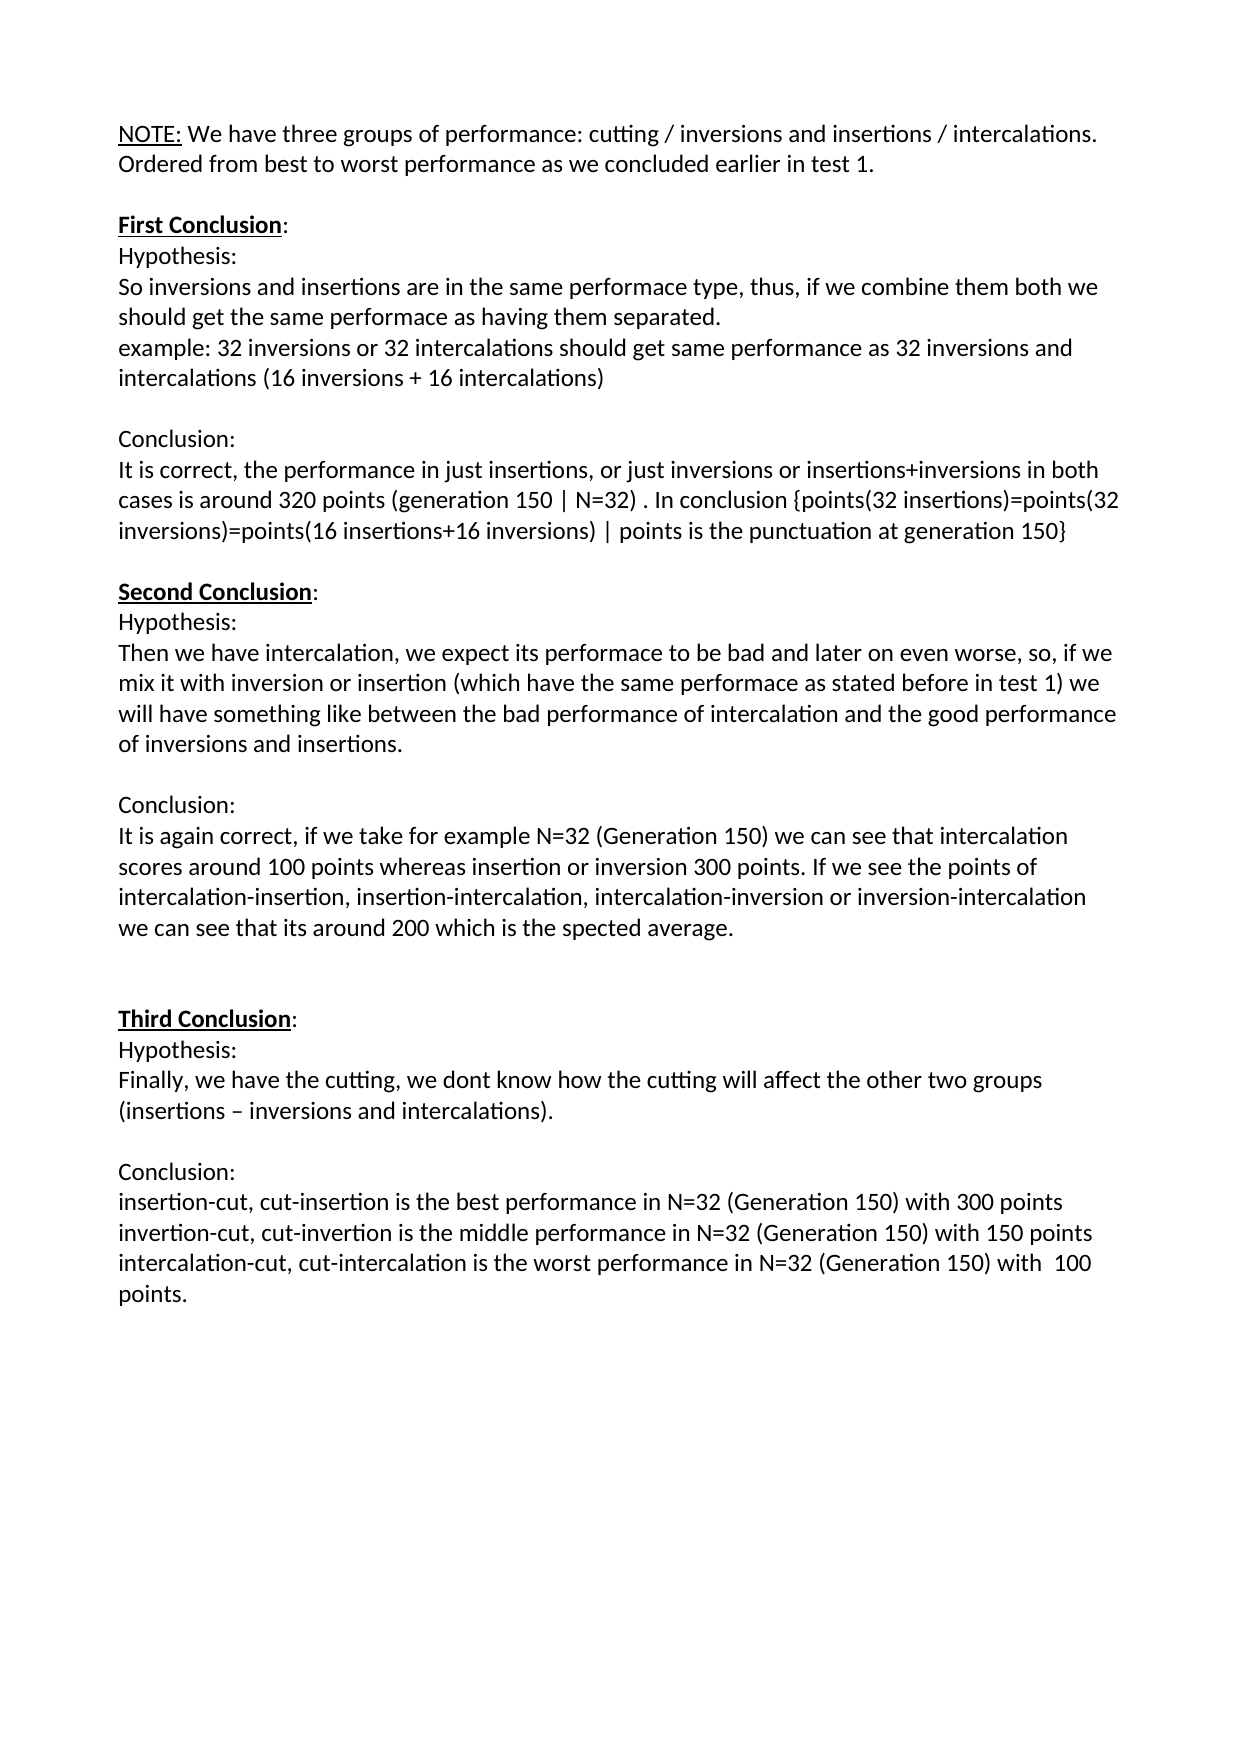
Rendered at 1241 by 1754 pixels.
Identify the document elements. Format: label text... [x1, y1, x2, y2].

text invertion-cut, cut-invertion is the middle performance in N=32 (Generation 150) with 150 points [118, 1217, 1122, 1247]
text intercalation-cut, cut-intercalation is the worst performance in N=32 (Generation 150) with 100 points. [118, 1247, 1122, 1308]
text First Conclusion: [118, 210, 1122, 240]
text Hypothesis: [118, 240, 1122, 271]
text It is correct, the performance in just insertions, or just inversions or insertions+inversions in both cases is around 320 points (generation 150 | N=32) . In conclusion {points(32 insertions)=points(32 inversions)=points(16 insertions+16 inversions) | points is the punctuation at generation 150} [118, 454, 1122, 545]
text example: 32 inversions or 32 intercalations should get same performance as 32 inversions and intercalations (16 inversions + 16 intercalations) [118, 332, 1122, 393]
text It is again correct, if we take for example N=32 (Generation 150) we can see that intercalation scores around 100 points whereas insertion or inversion 300 points. If we see the points of intercalation-insertion, insertion-intercalation, intercalation-inversion or inversion-intercalation we can see that its around 200 which is the spected average. [118, 820, 1122, 942]
text Third Conclusion: [118, 1003, 1122, 1034]
text Hypothesis: [118, 606, 1122, 637]
text Second Conclusion: [118, 576, 1122, 606]
text NOTE: We have three groups of performance: cutting / inversions and insertions / intercalations. Ordered from best to worst performance as we concluded earlier in test 1. [118, 118, 1122, 179]
text Conclusion: [118, 1156, 1122, 1186]
text insertion-cut, cut-insertion is the best performance in N=32 (Generation 150) with 300 points [118, 1186, 1122, 1217]
text Conclusion: [118, 423, 1122, 454]
text Finally, we have the cutting, we dont know how the cutting will affect the other two groups (insertions – inversions and intercalations). [118, 1064, 1122, 1125]
text Hypothesis: [118, 1034, 1122, 1064]
text Conclusion: [118, 789, 1122, 820]
text Then we have intercalation, we expect its performace to be bad and later on even worse, so, if we mix it with inversion or insertion (which have the same performace as stated before in test 1) we will have something like between the bad performance of intercalation and the good performance of inversions and insertions. [118, 637, 1122, 759]
text So inversions and insertions are in the same performace type, thus, if we combine them both we should get the same performace as having them separated. [118, 271, 1122, 332]
